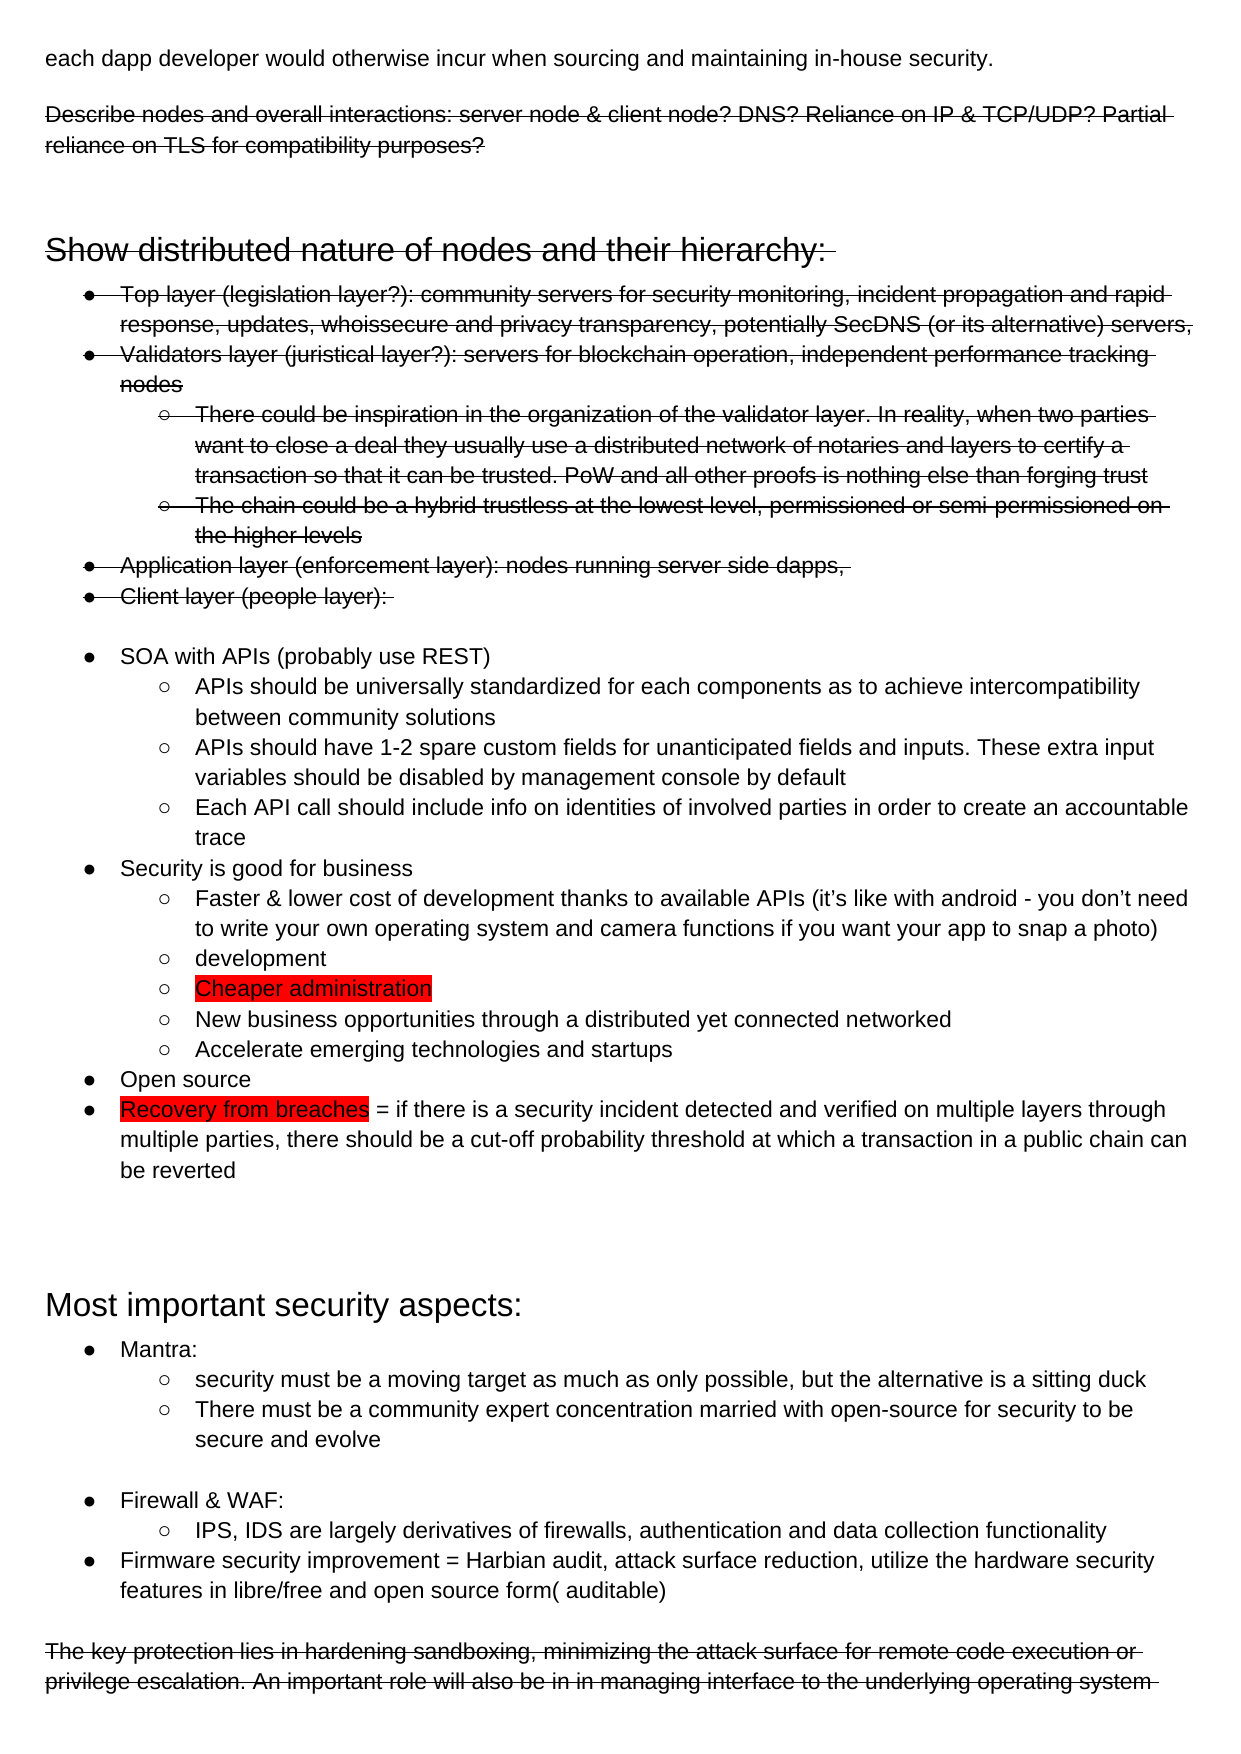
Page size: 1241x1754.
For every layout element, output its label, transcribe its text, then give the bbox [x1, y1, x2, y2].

list security must be a moving target as much as only possible, but the alternative is a sitting duck [157, 1366, 1195, 1392]
list Client layer (people layer): [82, 583, 1195, 609]
text Describe nodes and overall interactions: server node & client node? DNS? Reliance on IP & TCP/UDP? Partial reliance on TLS for compatibility purposes? [45, 101, 1195, 158]
text each dapp developer would otherwise incur when sourcing and maintaining in-house security. [45, 45, 1195, 71]
list New business opportunities through a distributed yet connected networked [157, 1006, 1195, 1032]
list Security is good for business [82, 854, 1195, 881]
list SOA with APIs (probably use REST) [82, 643, 1195, 669]
list APIs should have 1-2 spare custom fields for unanticipated fields and inputs. These extra input variables should be disabled by management console by default [157, 734, 1195, 790]
list Top layer (legislation layer?): community servers for security monitoring, incident propagation and rapid response, updates, whoissecure and privacy transparency, potentially SecDNS (or its alternative) servers, [82, 281, 1195, 337]
list Application layer (enforcement layer): nodes running server side dapps, [82, 552, 1195, 579]
list Accelerate emerging technologies and startups [157, 1036, 1195, 1062]
list Faster & lower cost of development thanks to available APIs (it’s like with android - you don’t need to write your own operating system and camera functions if you want your app to snap a photo) [157, 885, 1195, 941]
list Recovery from breaches = if there is a security incident detected and verified on multiple layers through multiple parties, there should be a cut-off probability threshold at which a transaction in a public chain can be reverted [82, 1096, 1195, 1183]
text The key protection lies in hardening sandboxing, minimizing the attack surface for remote code execution or privilege escalation. An important role will also be in in managing interface to the underlying operating system [45, 1638, 1195, 1694]
list Mantra: [82, 1336, 1195, 1362]
list Validators layer (juristical layer?): servers for blockchain operation, independent performance tracking nodes [82, 341, 1195, 397]
list Open source [82, 1066, 1195, 1092]
list The chain could be a hybrid trustless at the lowest level, permissioned or semi-permissioned on the higher levels [157, 492, 1195, 548]
list Cheaper administration [157, 975, 1195, 1002]
list APIs should be universally standardized for each components as to achieve intercompatibility between community solutions [157, 673, 1195, 730]
list development [157, 945, 1195, 971]
list Each API call should include info on identities of involved parties in order to create an accountable trace [157, 794, 1195, 851]
list Firewall & WAF: [82, 1487, 1195, 1513]
list There could be inspiration in the organization of the validator layer. In reality, when two parties want to close a deal they usually use a distributed network of notaries and layers to certify a transaction so that it can be trusted. PoW and all other proofs is nothing else than forging trust [157, 401, 1195, 488]
list There must be a community expert concentration married with open-source for security to be secure and evolve [157, 1396, 1195, 1453]
list Firmware security improvement = Harbian audit, attack surface reduction, utilize the hardware security features in libre/free and open source form( auditable) [82, 1547, 1195, 1604]
list IPS, IDS are largely derivatives of firewalls, authentication and data collection functionality [157, 1517, 1195, 1543]
subtitle Show distributed nature of nodes and their hierarchy: [45, 229, 1195, 268]
subtitle Most important security aspects: [45, 1285, 1195, 1323]
